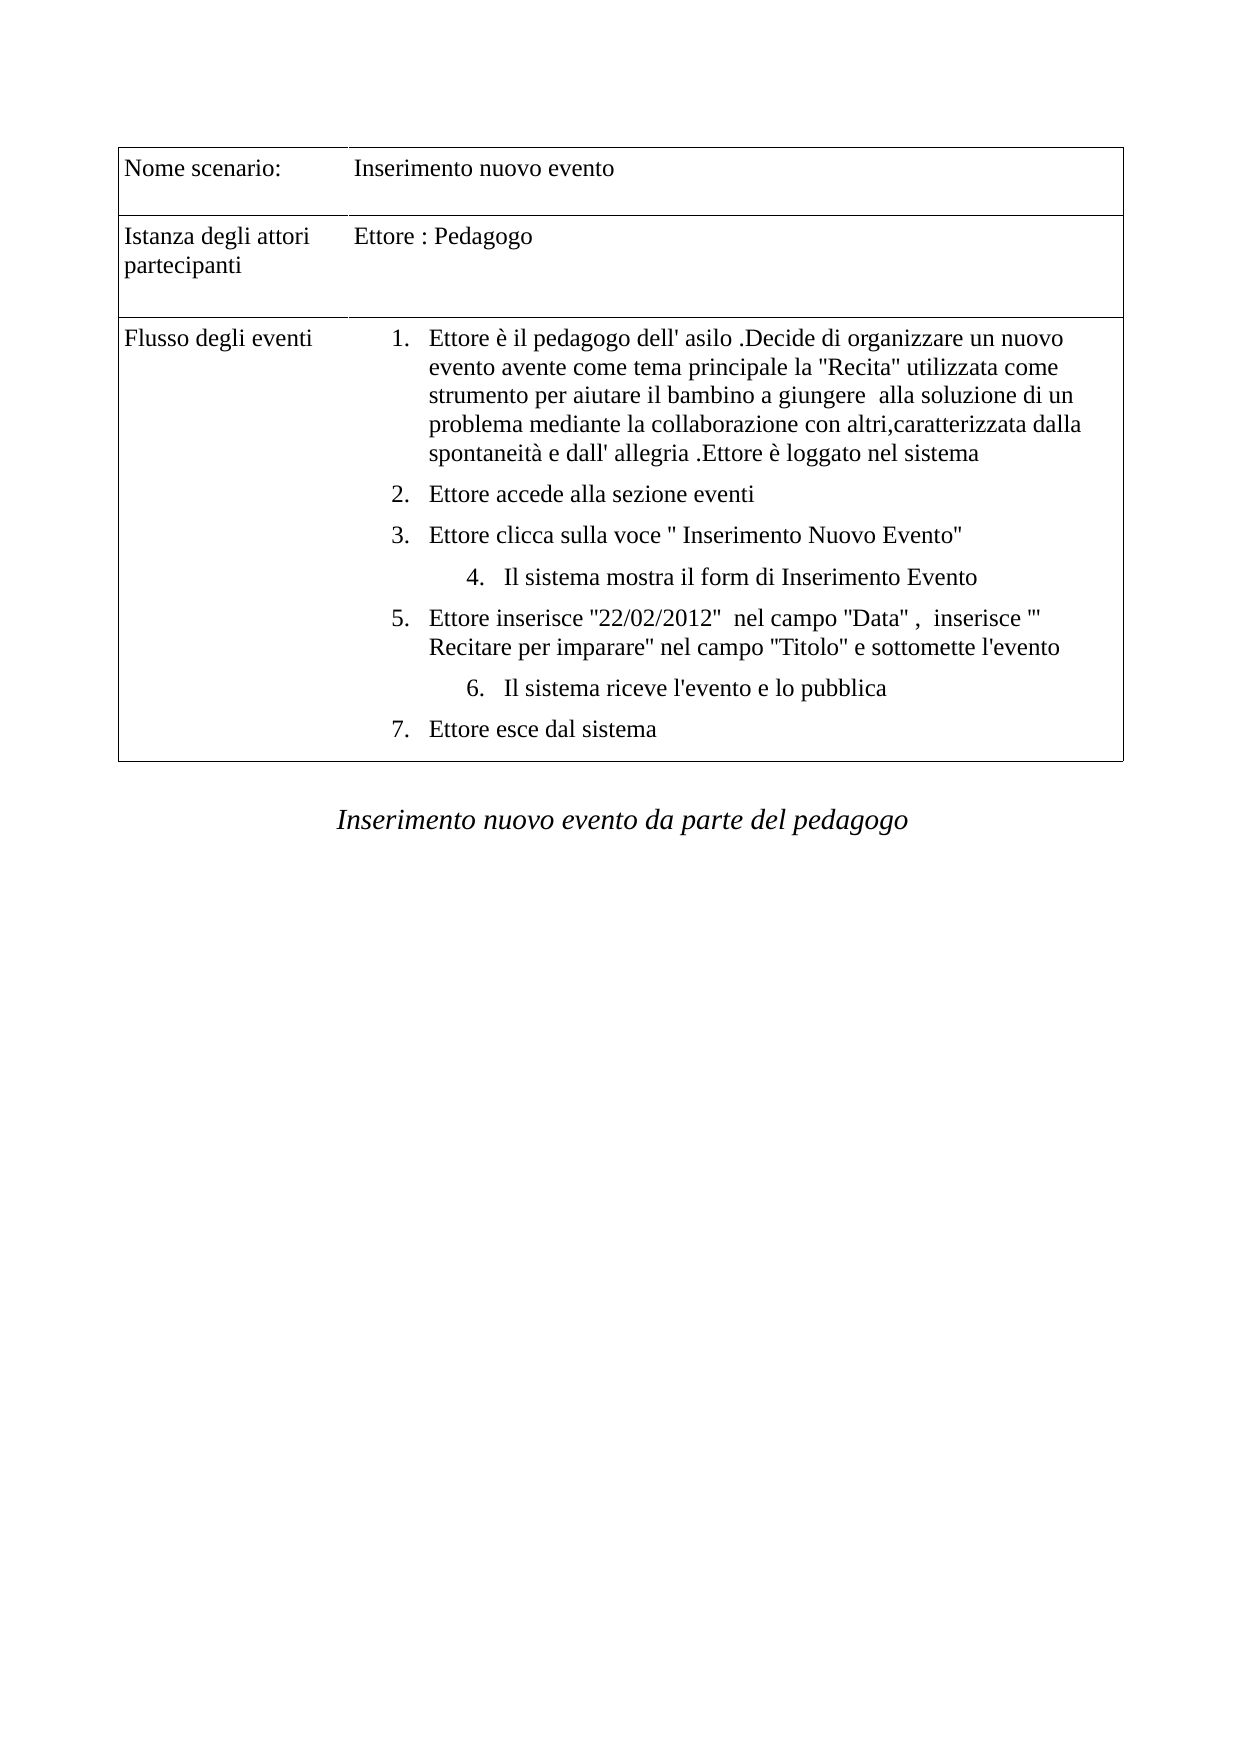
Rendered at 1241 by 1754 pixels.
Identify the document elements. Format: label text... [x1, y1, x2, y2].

table_header Nome scenario: [119, 148, 348, 215]
table_cell Istanza degli attori partecipanti [119, 216, 348, 317]
table_cell Ettore : Pedagogo [349, 216, 1123, 317]
table_cell Flusso degli eventi [119, 318, 348, 761]
table_header Inserimento nuovo evento [349, 148, 1123, 215]
table_cell Ettore è il pedagogo dell' asilo .Decide di organizzare un nuovo evento avente come tema principale la ''Recita'' utilizzata come strumento per aiutare il bambino a giungere alla soluzione di un problema mediante la collaborazione con altri,caratterizzata dalla spontaneità e dall' allegria .Ettore è loggato nel sistema Ettore accede alla sezione eventi Ettore clicca sulla voce '' Inserimento Nuovo Evento'' Il sistema mostra il form di Inserimento Evento Ettore inserisce ''22/02/2012'' nel campo ''Data'' , inserisce ''' Recitare per imparare'' nel campo ''Titolo'' e sottomette l'evento Il sistema riceve l'evento e lo pubblica Ettore esce dal sistema [349, 318, 1123, 761]
text Inserimento nuovo evento da parte del pedagogo [118, 802, 1122, 836]
